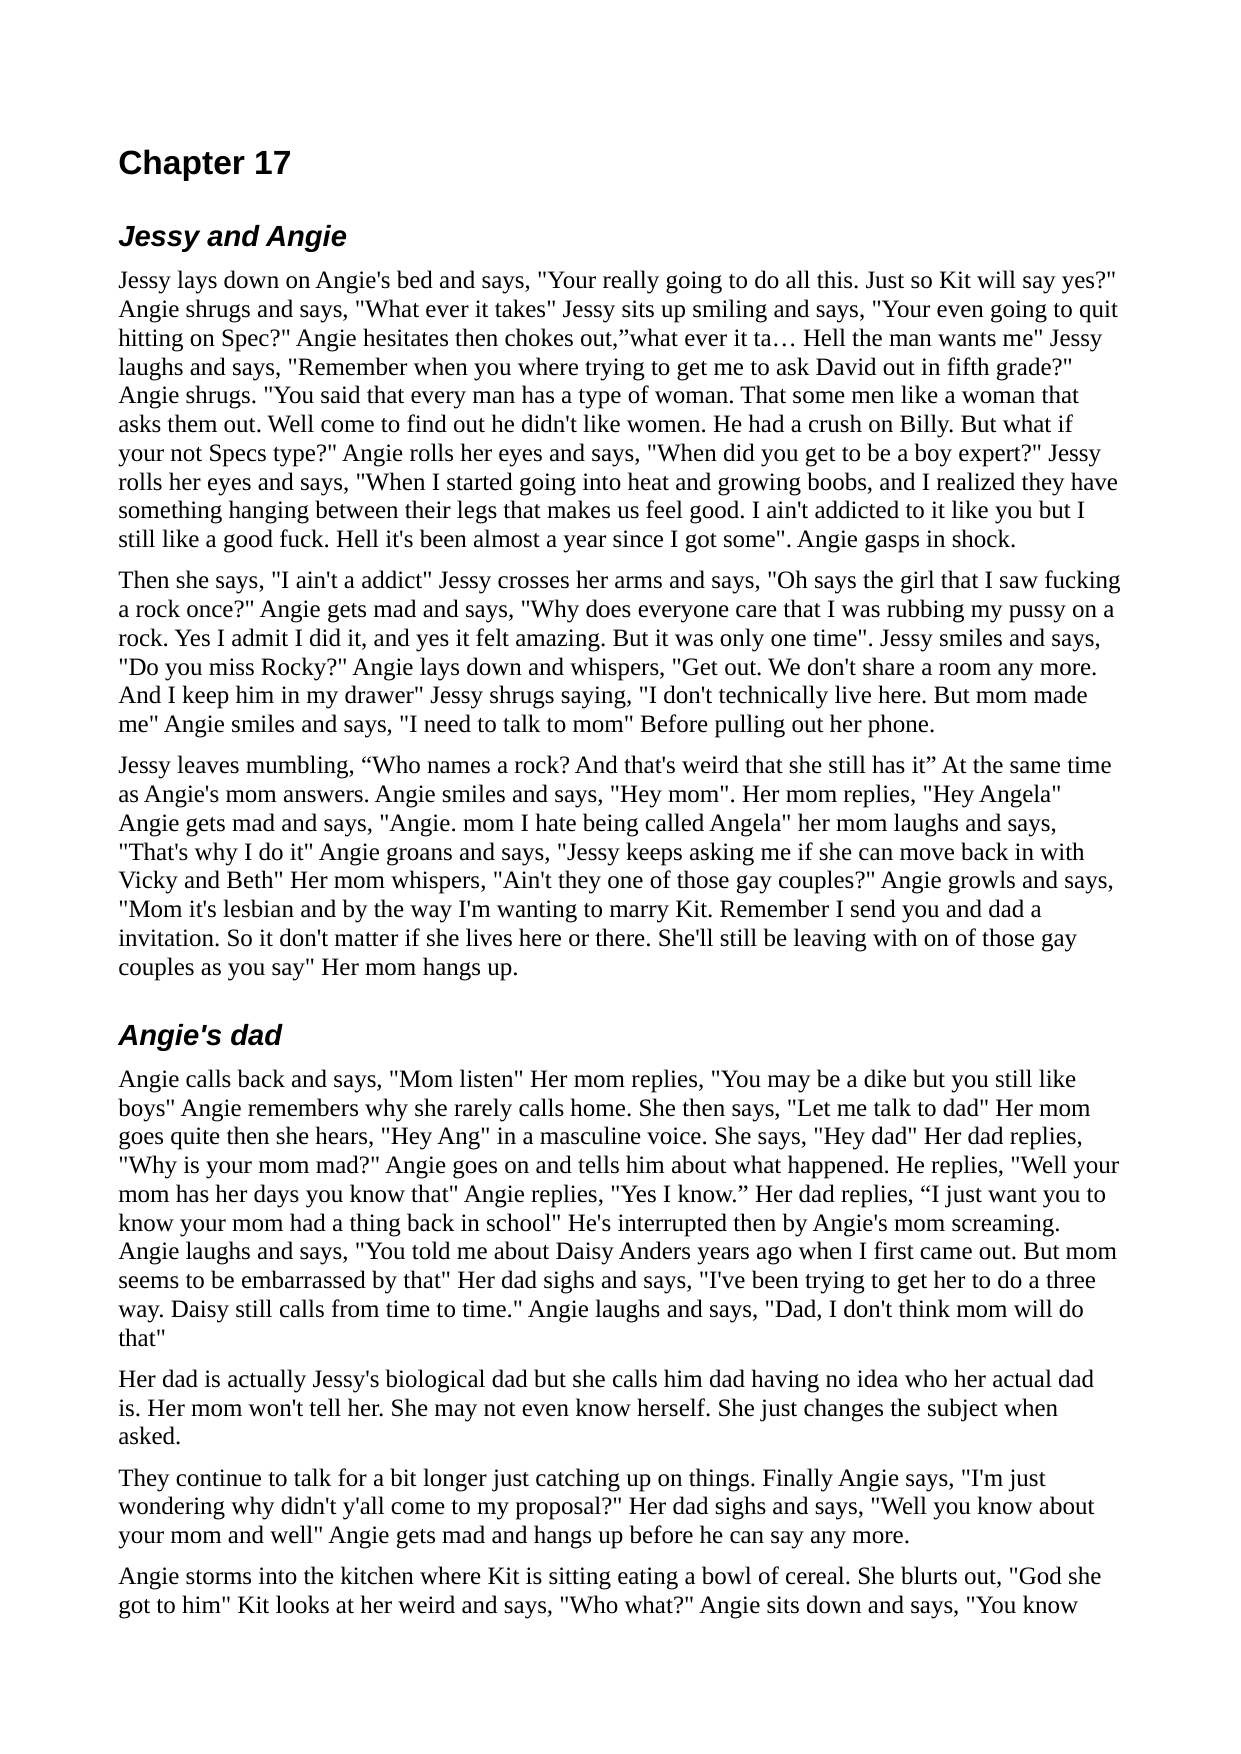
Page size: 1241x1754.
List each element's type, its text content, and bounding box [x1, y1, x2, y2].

text Jessy lays down on Angie's bed and says, "Your really going to do all this. Just so Kit will say yes?" Angie shrugs and says, "What ever it takes" Jessy sits up smiling and says, "Your even going to quit hitting on Spec?" Angie hesitates then chokes out,”what ever it ta… Hell the man wants me" Jessy laughs and says, "Remember when you where trying to get me to ask David out in fifth grade?" Angie shrugs. "You said that every man has a type of woman. That some men like a woman that asks them out. Well come to find out he didn't like women. He had a crush on Billy. But what if your not Specs type?" Angie rolls her eyes and says, "When did you get to be a boy expert?" Jessy rolls her eyes and says, "When I started going into heat and growing boobs, and I realized they have something hanging between their legs that makes us feel good. I ain't addicted to it like you but I still like a good fuck. Hell it's been almost a year since I got some". Angie gasps in shock. [118, 265, 1122, 553]
subtitle Chapter 17 [118, 143, 1122, 182]
text Jessy leaves mumbling, “Who names a rock? And that's weird that she still has it” At the same time as Angie's mom answers. Angie smiles and says, "Hey mom". Her mom replies, "Hey Angela" Angie gets mad and says, "Angie. mom I hate being called Angela" her mom laughs and says, "That's why I do it" Angie groans and says, "Jessy keeps asking me if she can move back in with Vicky and Beth" Her mom whispers, "Ain't they one of those gay couples?" Angie growls and says, "Mom it's lesbian and by the way I'm wanting to marry Kit. Remember I send you and dad a invitation. So it don't matter if she lives here or there. She'll still be leaving with on of those gay couples as you say" Her mom hangs up. [118, 750, 1122, 980]
text Angie storms into the kitchen where Kit is sitting eating a bowl of cereal. She blurts out, "God she got to him" Kit looks at her weird and says, "Who what?" Angie sits down and says, "You know [118, 1561, 1122, 1619]
text Her dad is actually Jessy's biological dad but she calls him dad having no idea who her actual dad is. Her mom won't tell her. She may not even know herself. She just changes the subject when asked. [118, 1364, 1122, 1450]
text Then she says, "I ain't a addict" Jessy crosses her arms and says, "Oh says the girl that I saw fucking a rock once?" Angie gets mad and says, "Why does everyone care that I was rubbing my pussy on a rock. Yes I admit I did it, and yes it felt amazing. But it was only one time". Jessy smiles and says, "Do you miss Rocky?" Angie lays down and whispers, "Get out. We don't share a room any more. And I keep him in my drawer" Jessy shrugs saying, "I don't technically live here. But mom made me" Angie smiles and says, "I need to talk to mom" Before pulling out her phone. [118, 565, 1122, 738]
text They continue to talk for a bit longer just catching up on things. Finally Angie says, "I'm just wondering why didn't y'all come to my proposal?" Her dad sighs and says, "Well you know about your mom and well" Angie gets mad and hangs up before he can say any more. [118, 1463, 1122, 1549]
subtitle Jessy and Angie [118, 219, 1122, 253]
text Angie calls back and says, "Mom listen" Her mom replies, "You may be a dike but you still like boys" Angie remembers why she rarely calls home. She then says, "Let me talk to dad" Her mom goes quite then she hears, "Hey Ang" in a masculine voice. She says, "Hey dad" Her dad replies, "Why is your mom mad?" Angie goes on and tells him about what happened. He replies, "Well your mom has her days you know that" Angie replies, "Yes I know.” Her dad replies, “I just want you to know your mom had a thing back in school" He's interrupted then by Angie's mom screaming. Angie laughs and says, "You told me about Daisy Anders years ago when I first came out. But mom seems to be embarrassed by that" Her dad sighs and says, "I've been trying to get her to do a three way. Daisy still calls from time to time." Angie laughs and says, "Dad, I don't think mom will do that" [118, 1064, 1122, 1351]
subtitle Angie's dad [118, 1018, 1122, 1051]
